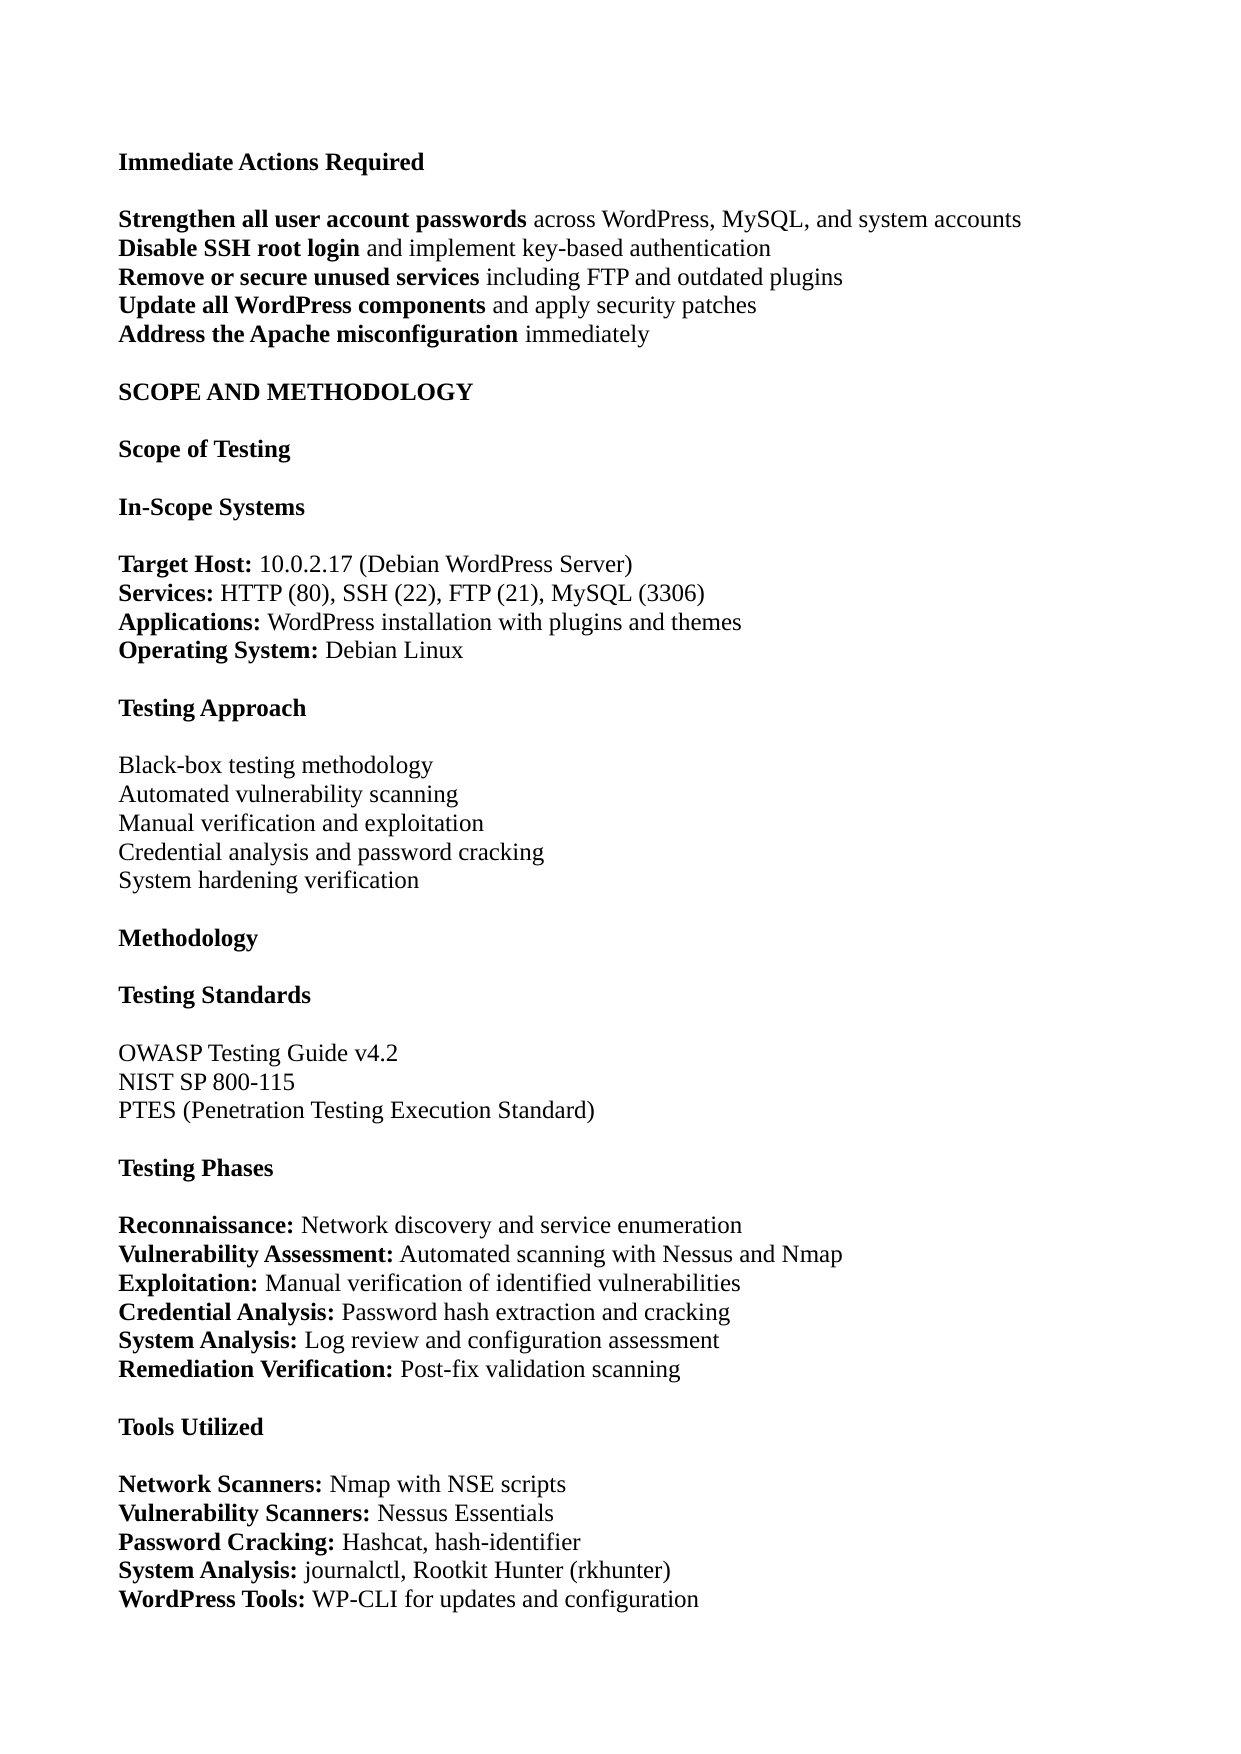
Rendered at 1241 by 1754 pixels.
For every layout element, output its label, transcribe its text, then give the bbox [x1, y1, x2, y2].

text Network Scanners: Nmap with NSE scripts [118, 1469, 1122, 1498]
text Black-box testing methodology [118, 751, 1122, 779]
text Remove or secure unused services including FTP and outdated plugins [118, 262, 1122, 291]
text System hardening verification [118, 866, 1122, 894]
text Credential analysis and password cracking [118, 837, 1122, 866]
text Automated vulnerability scanning [118, 779, 1122, 808]
text WordPress Tools: WP-CLI for updates and configuration [118, 1584, 1122, 1613]
text Testing Phases [118, 1153, 1122, 1182]
text Methodology [118, 923, 1122, 952]
text Immediate Actions Required [118, 147, 1122, 176]
text Disable SSH root login and implement key-based authentication [118, 233, 1122, 262]
text Testing Approach [118, 693, 1122, 722]
text Applications: WordPress installation with plugins and themes [118, 607, 1122, 636]
text PTES (Penetration Testing Execution Standard) [118, 1096, 1122, 1124]
text Vulnerability Scanners: Nessus Essentials [118, 1498, 1122, 1527]
text Address the Apache misconfiguration immediately [118, 319, 1122, 348]
text Testing Standards [118, 981, 1122, 1009]
text Scope of Testing [118, 434, 1122, 463]
text Vulnerability Assessment: Automated scanning with Nessus and Nmap [118, 1239, 1122, 1268]
text Exploitation: Manual verification of identified vulnerabilities [118, 1268, 1122, 1297]
text Reconnaissance: Network discovery and service enumeration [118, 1211, 1122, 1239]
text NIST SP 800-115 [118, 1067, 1122, 1096]
text In-Scope Systems [118, 492, 1122, 521]
text Remediation Verification: Post-fix validation scanning [118, 1354, 1122, 1383]
text Target Host: 10.0.2.17 (Debian WordPress Server) [118, 549, 1122, 578]
text SCOPE AND METHODOLOGY [118, 377, 1122, 406]
text System Analysis: Log review and configuration assessment [118, 1326, 1122, 1354]
text Strengthen all user account passwords across WordPress, MySQL, and system accounts [118, 204, 1122, 233]
text Services: HTTP (80), SSH (22), FTP (21), MySQL (3306) [118, 578, 1122, 607]
text Update all WordPress components and apply security patches [118, 291, 1122, 319]
text Password Cracking: Hashcat, hash-identifier [118, 1527, 1122, 1556]
text OWASP Testing Guide v4.2 [118, 1038, 1122, 1067]
text Tools Utilized [118, 1412, 1122, 1441]
text Credential Analysis: Password hash extraction and cracking [118, 1297, 1122, 1326]
text System Analysis: journalctl, Rootkit Hunter (rkhunter) [118, 1556, 1122, 1584]
text Operating System: Debian Linux [118, 636, 1122, 664]
text Manual verification and exploitation [118, 808, 1122, 837]
